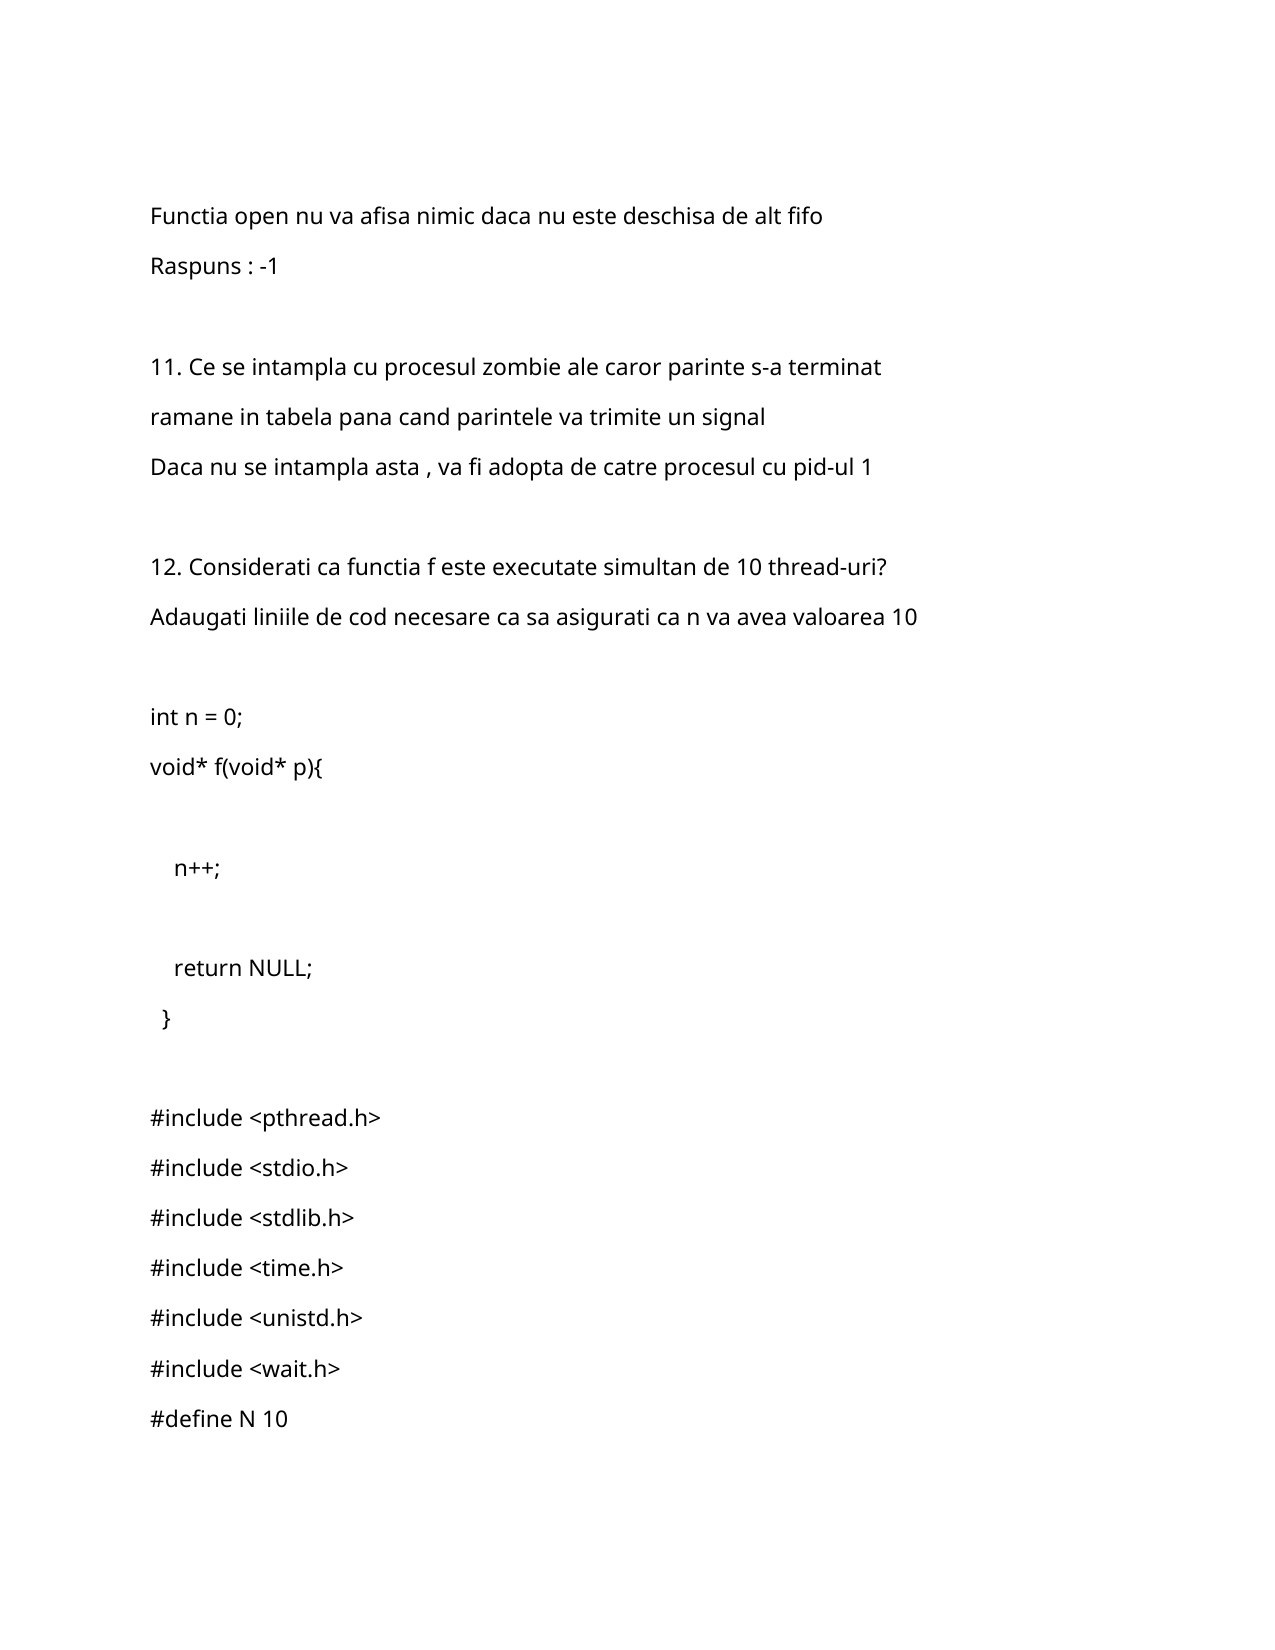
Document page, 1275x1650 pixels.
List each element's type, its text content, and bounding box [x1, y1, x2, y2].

text n++; [150, 851, 1125, 883]
text Daca nu se intampla asta , va fi adopta de catre procesul cu pid-ul 1 [150, 451, 1125, 482]
text #include <stdlib.h> [150, 1202, 1125, 1233]
text void* f(void* p){ [150, 751, 1125, 782]
text 11. Ce se intampla cu procesul zombie ale caror parinte s-a terminat [150, 350, 1125, 382]
text Adaugati liniile de cod necesare ca sa asigurati ca n va avea valoarea 10 [150, 601, 1125, 632]
text } [150, 1002, 1125, 1033]
text #include <unistd.h> [150, 1302, 1125, 1334]
text Raspuns : -1 [150, 250, 1125, 281]
text ramane in tabela pana cand parintele va trimite un signal [150, 401, 1125, 432]
text #include <pthread.h> [150, 1102, 1125, 1133]
text #include <wait.h> [150, 1352, 1125, 1384]
text #include <stdio.h> [150, 1152, 1125, 1183]
text #define N 10 [150, 1403, 1125, 1434]
text Functia open nu va afisa nimic daca nu este deschisa de alt fifo [150, 200, 1125, 231]
text return NULL; [150, 952, 1125, 983]
text #include <time.h> [150, 1252, 1125, 1283]
text 12. Considerati ca functia f este executate simultan de 10 thread-uri? [150, 551, 1125, 582]
text int n = 0; [150, 701, 1125, 732]
